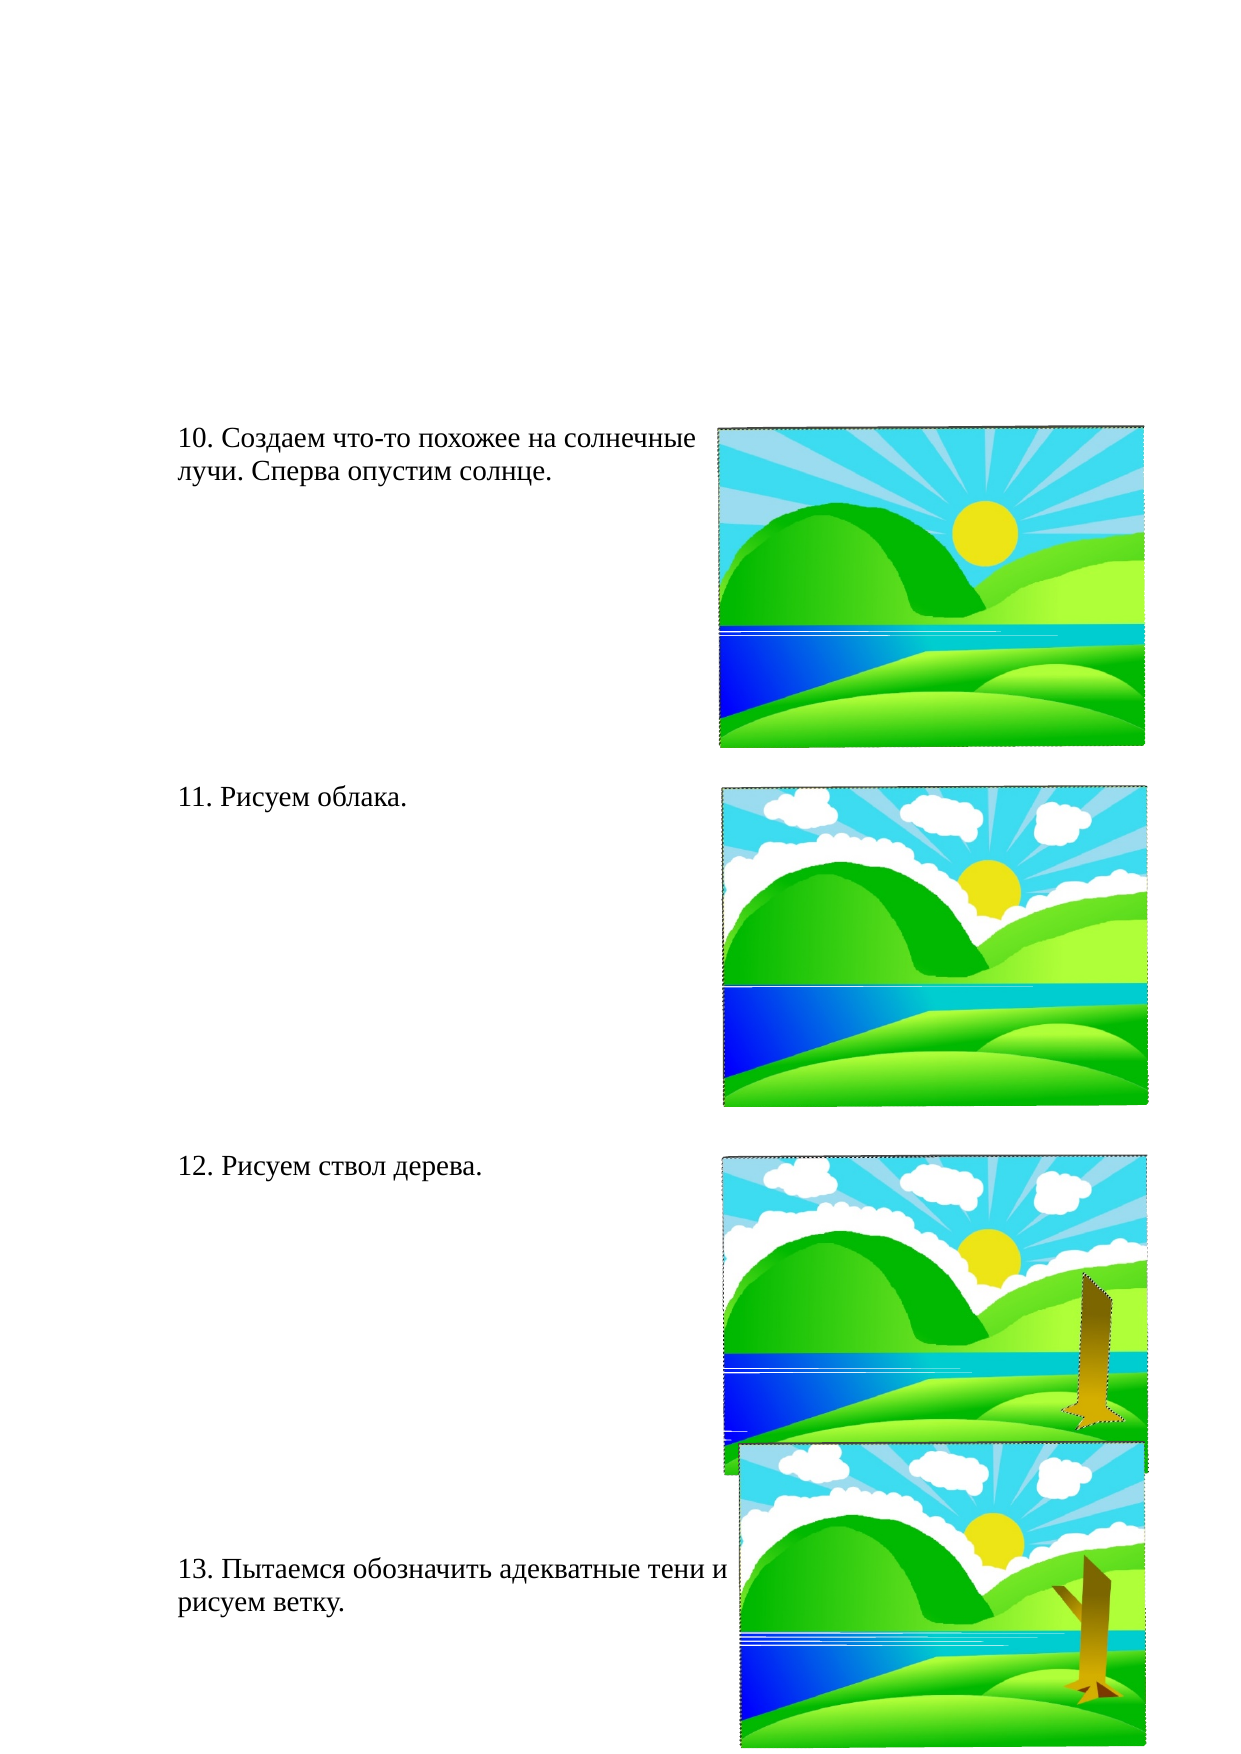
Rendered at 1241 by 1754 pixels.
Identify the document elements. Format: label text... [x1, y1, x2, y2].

text 12. Рисуем ствол дерева. [177, 1148, 1152, 1182]
text 11. Рисуем облака. [177, 779, 1152, 813]
text 13. Пытаемся обозначить адекватные тени и рисуем ветку. [177, 1551, 739, 1618]
text 10. Создаем что-то похожее на солнечные лучи. Сперва опустим солнце. [177, 420, 1152, 487]
